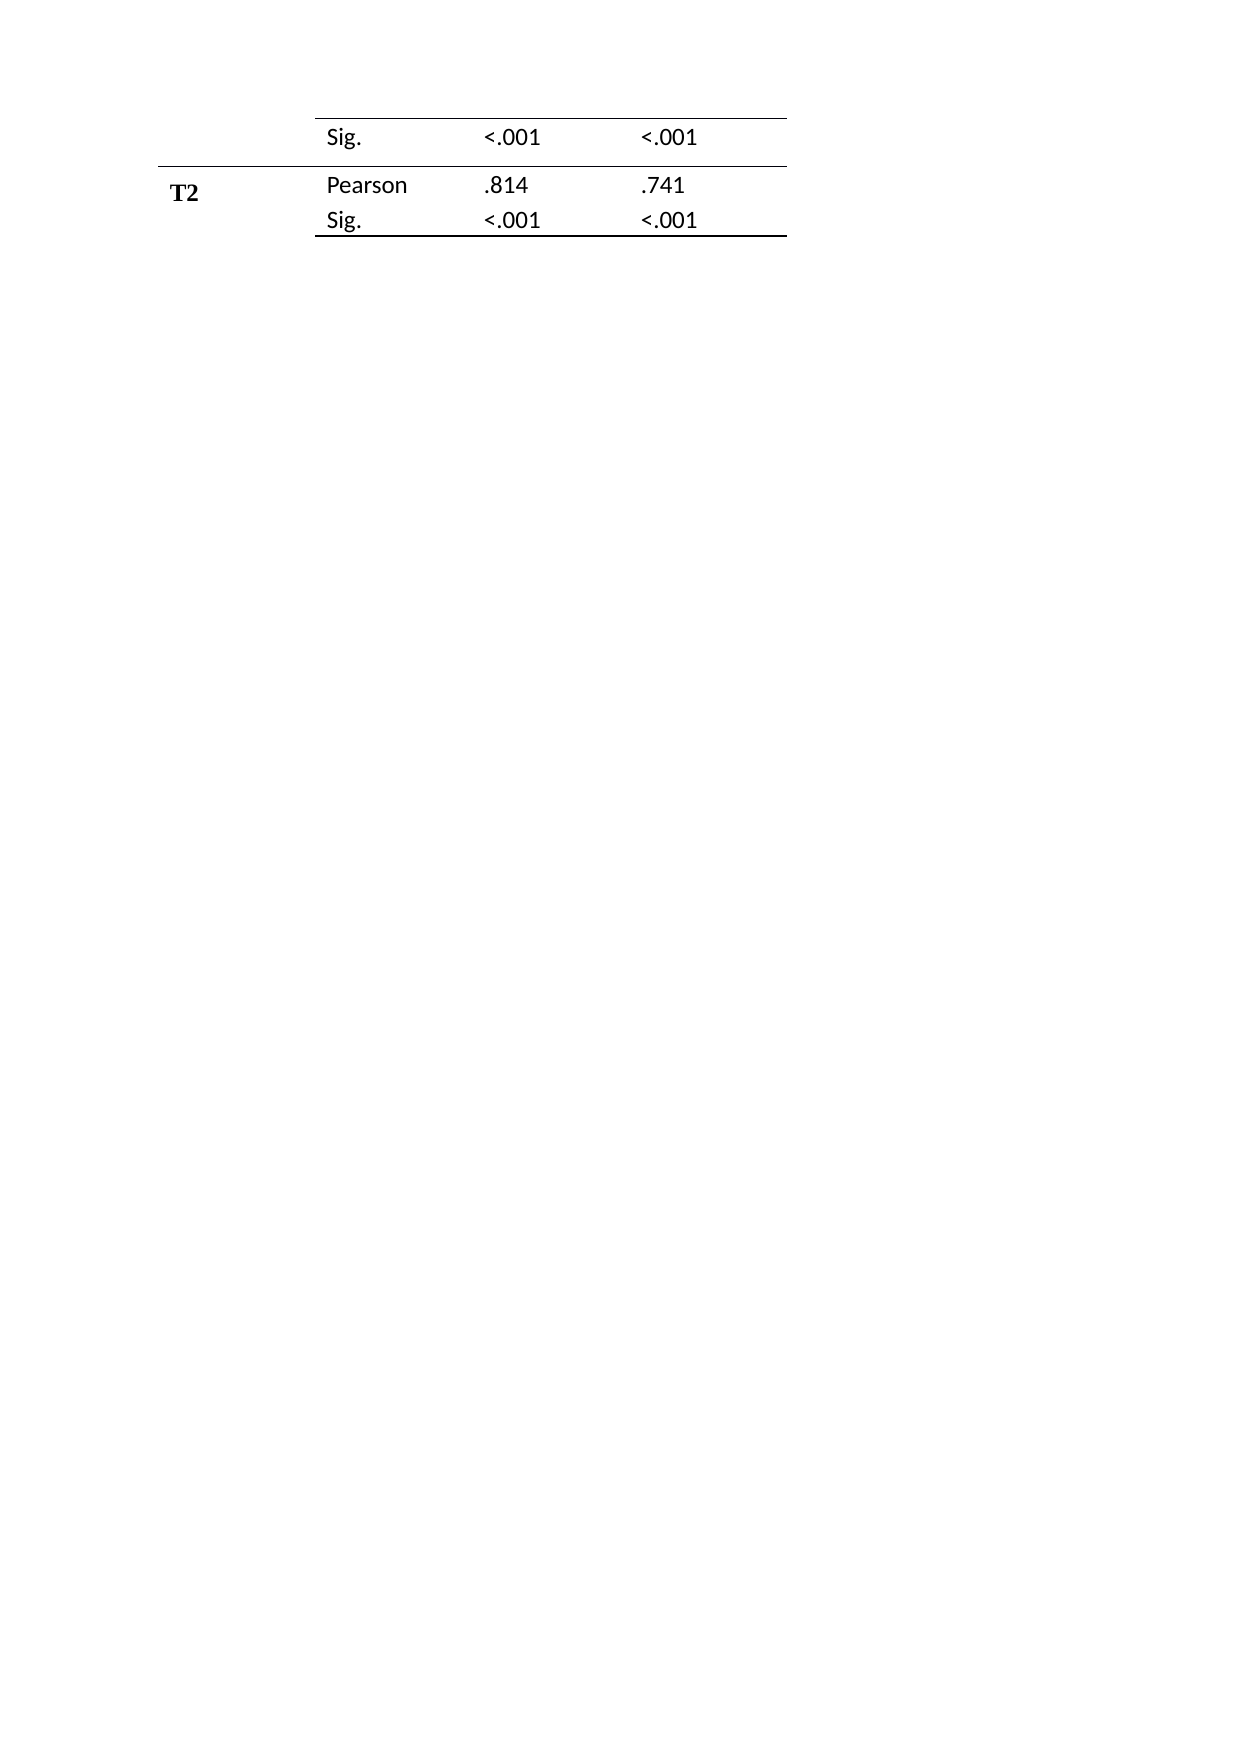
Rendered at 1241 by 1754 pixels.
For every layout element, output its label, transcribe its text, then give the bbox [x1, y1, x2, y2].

table_cell .814 [473, 167, 629, 200]
table_cell Sig. [315, 200, 472, 235]
table_cell Sig. [315, 119, 472, 166]
table_cell <.001 [473, 119, 629, 166]
table_cell <.001 [629, 200, 787, 235]
table_cell <.001 [473, 200, 629, 235]
table_cell .741 [629, 167, 787, 200]
table_cell T2 [158, 167, 315, 235]
table_cell Pearson [315, 167, 472, 200]
table_cell [158, 118, 315, 166]
table_cell <.001 [629, 119, 787, 166]
